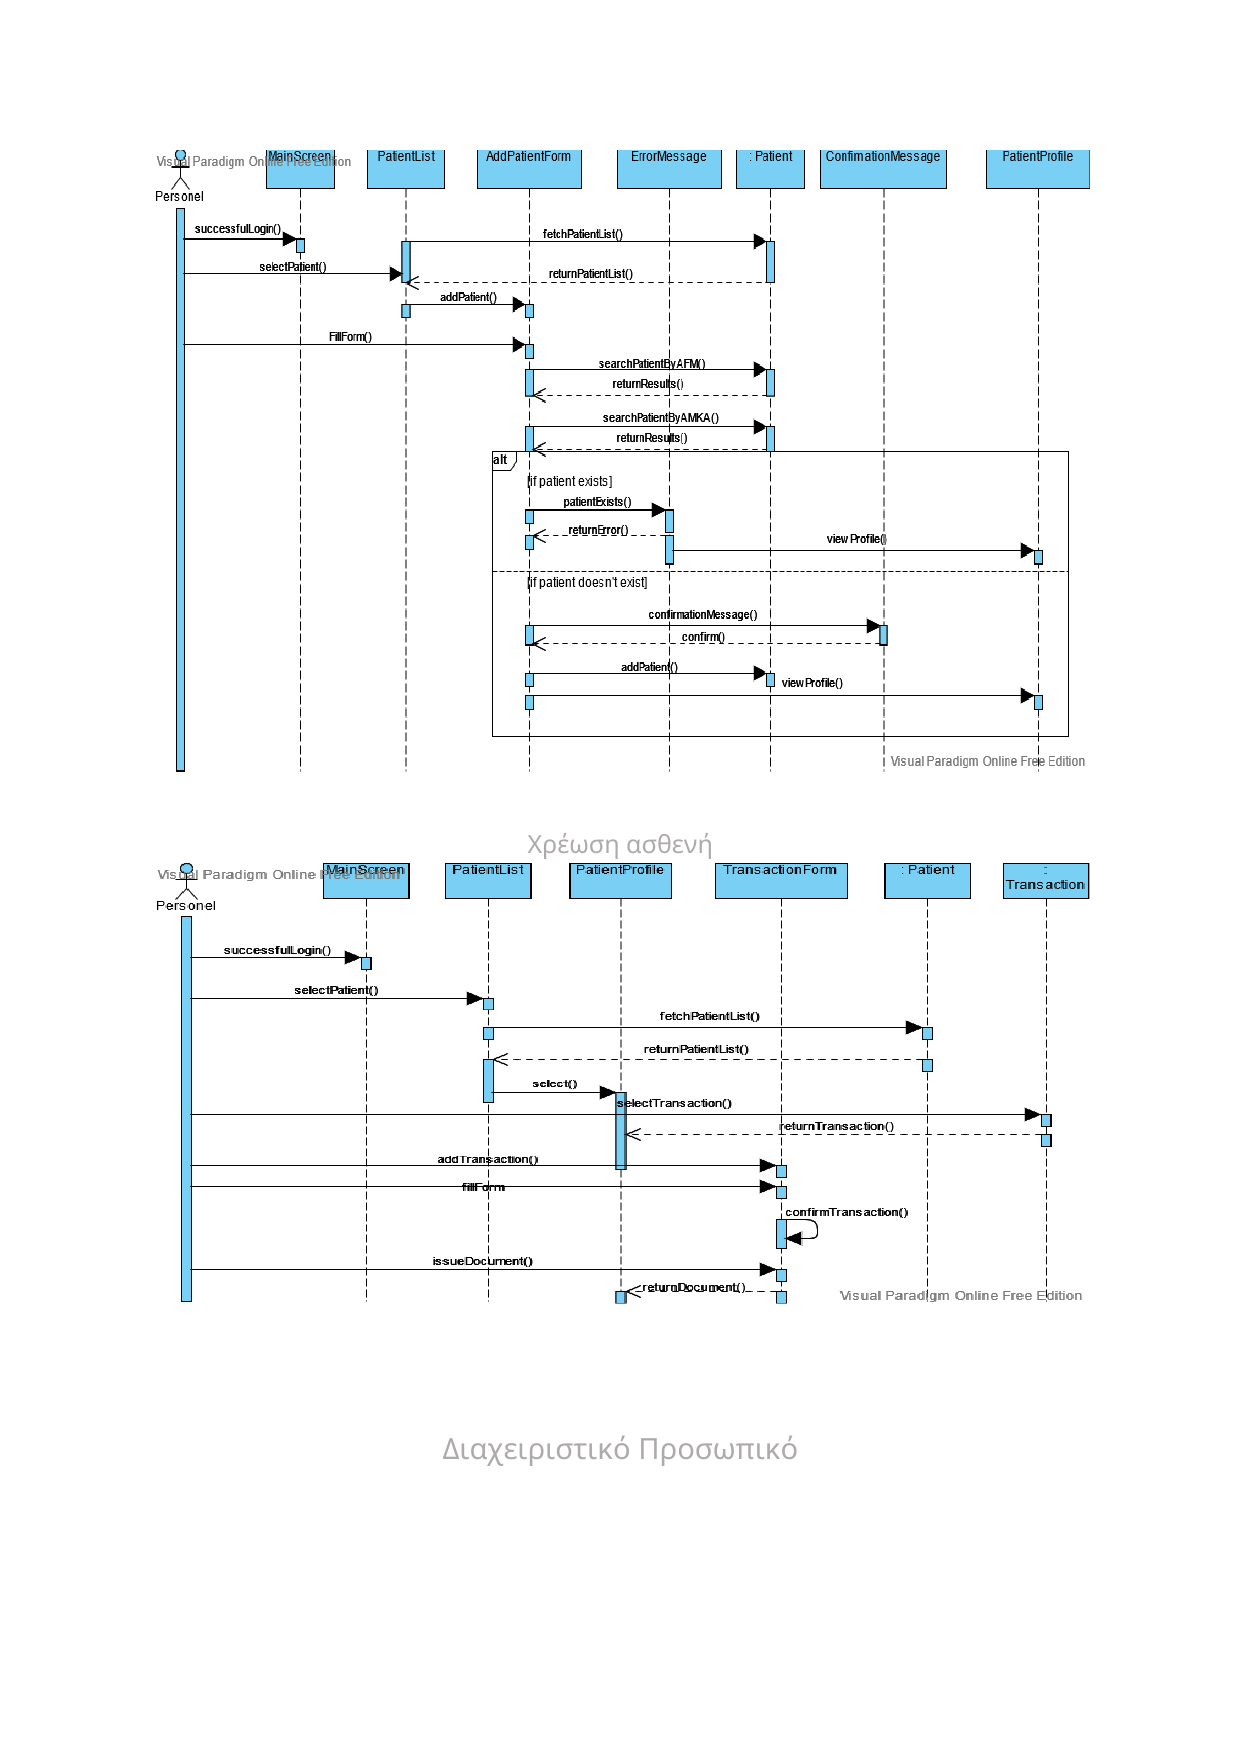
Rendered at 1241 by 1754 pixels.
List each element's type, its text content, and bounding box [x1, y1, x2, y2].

picture [150, 150, 1090, 772]
text Χρέωση ασθενή [150, 827, 1090, 863]
picture [150, 863, 1090, 1304]
text Διαχειριστικό Προσωπικό [150, 1429, 1090, 1468]
